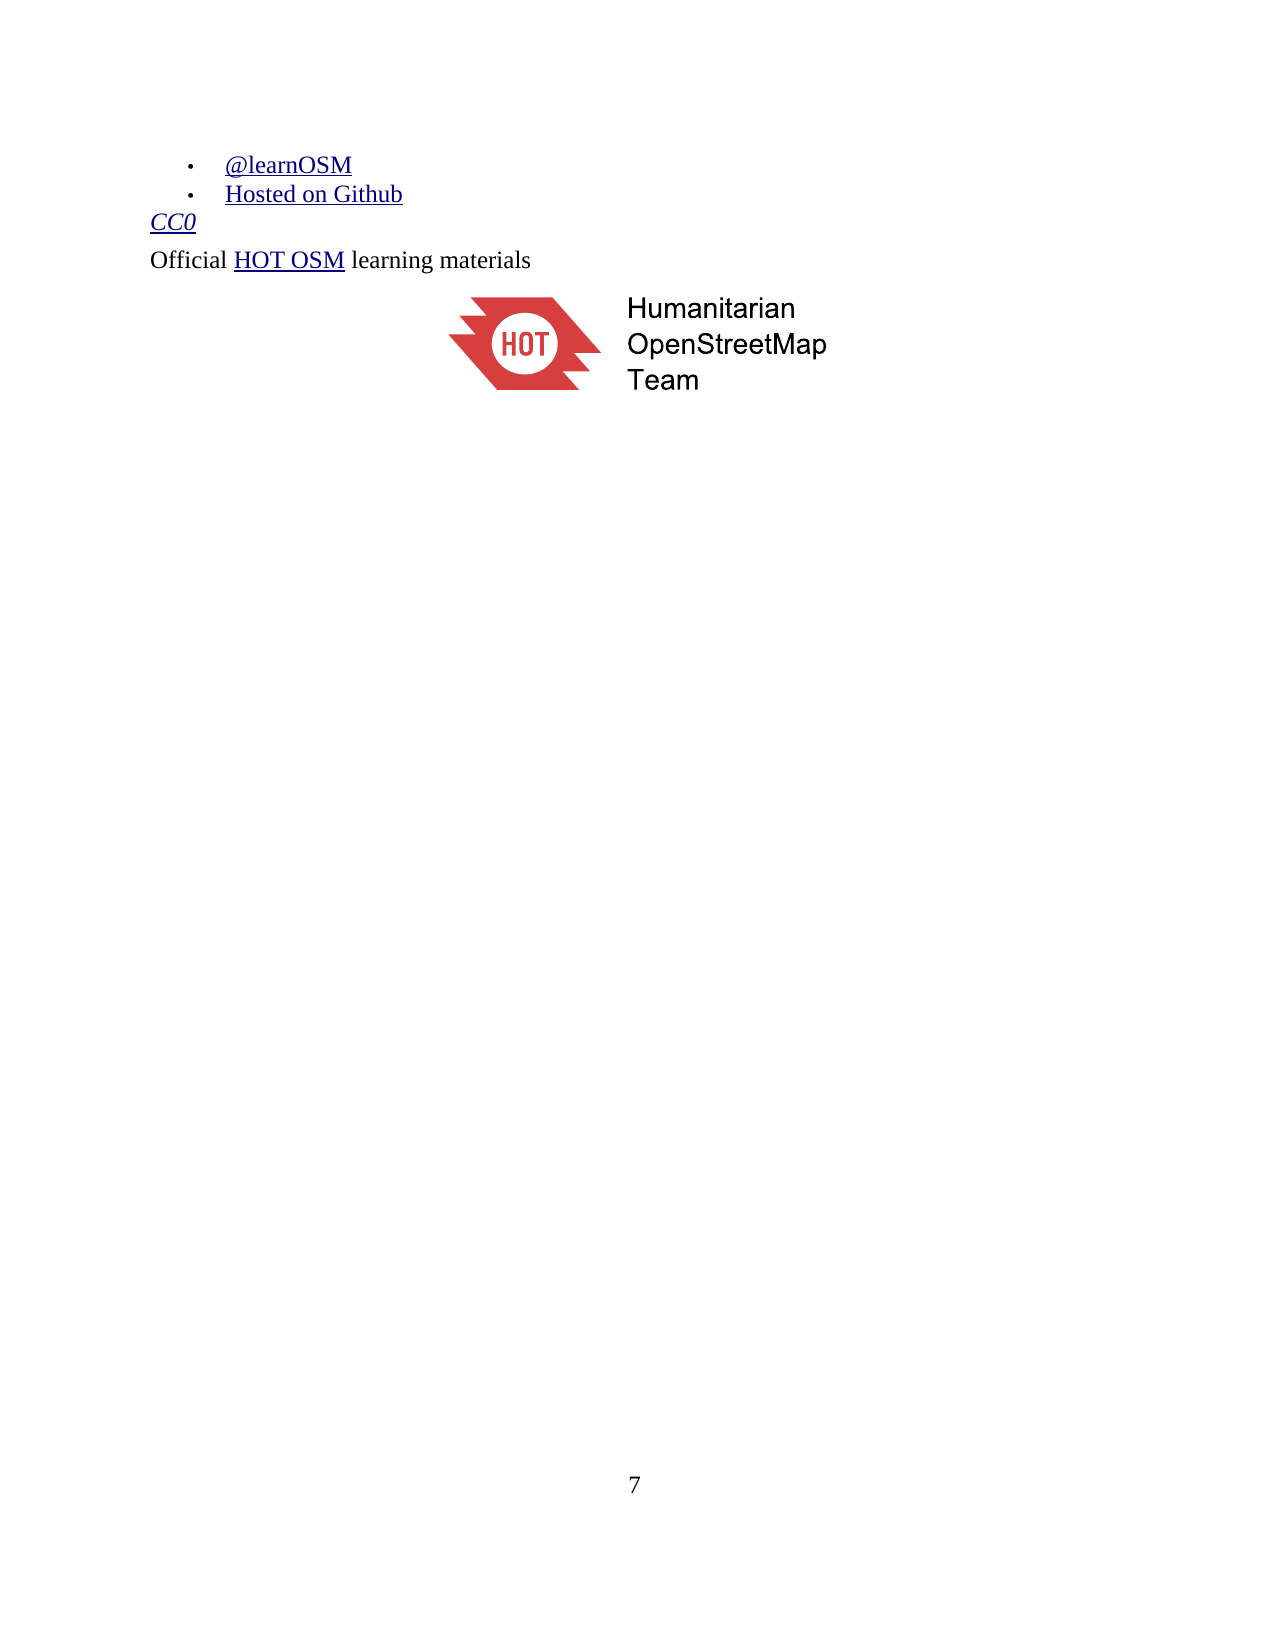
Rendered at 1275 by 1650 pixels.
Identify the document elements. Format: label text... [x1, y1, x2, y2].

list @learnOSM [187, 150, 1125, 179]
list Hosted on Github [187, 179, 1125, 207]
text Official HOT OSM learning materials [150, 245, 1125, 274]
text CC0 [150, 207, 1125, 236]
